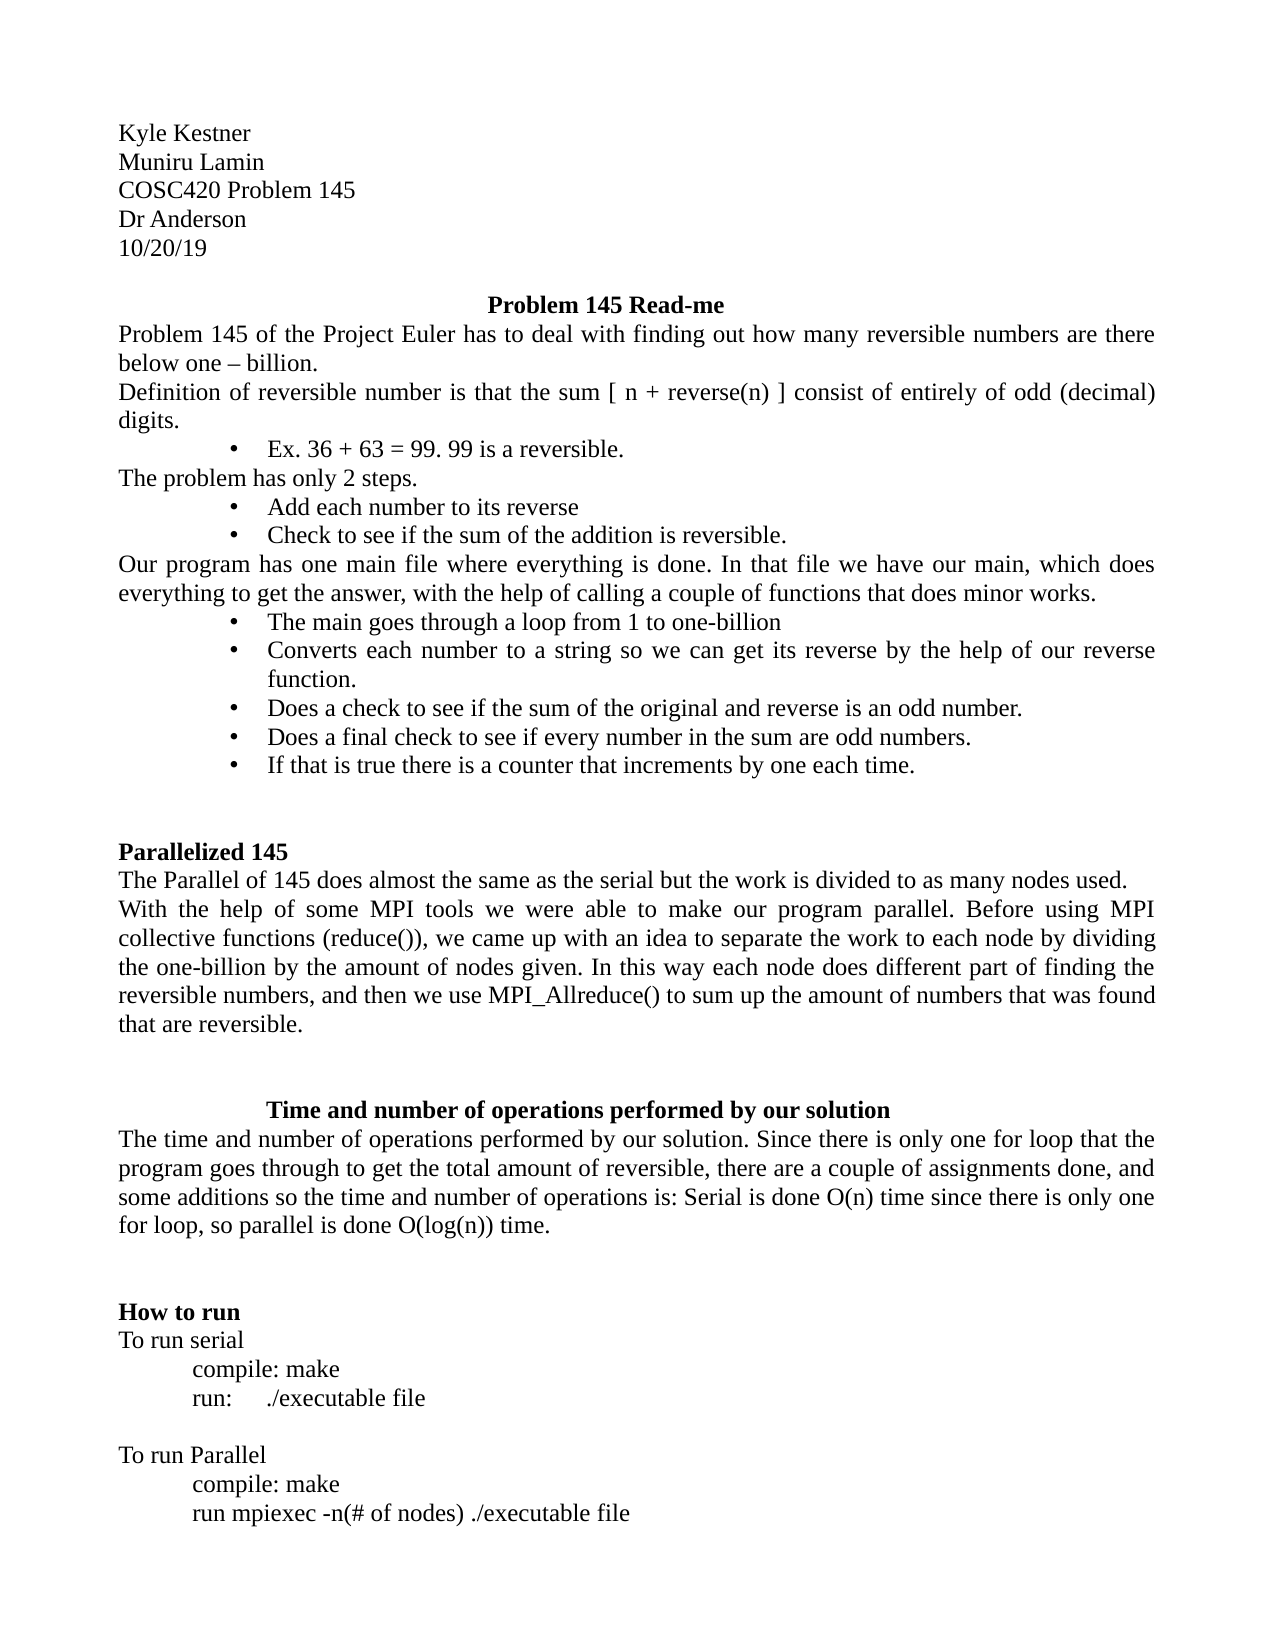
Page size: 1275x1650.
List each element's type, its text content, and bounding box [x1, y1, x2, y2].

text Problem 145 of the Project Euler has to deal with finding out how many reversible numbers are there below one – billion. [118, 319, 1157, 377]
list Does a check to see if the sum of the original and reverse is an odd number. [229, 693, 1157, 722]
text Dr Anderson [118, 204, 1157, 233]
text Kyle Kestner [118, 118, 1157, 147]
text To run Parallel [118, 1441, 1157, 1469]
text Problem 145 Read-me [118, 291, 1157, 319]
text COSC420 Problem 145 [118, 176, 1157, 204]
list Ex. 36 + 63 = 99. 99 is a reversible. [229, 434, 1157, 463]
list Converts each number to a string so we can get its reverse by the help of our reverse function. [229, 636, 1157, 693]
text The Parallel of 145 does almost the same as the serial but the work is divided to as many nodes used. [118, 866, 1157, 894]
text compile: make [118, 1469, 1157, 1498]
text Definition of reversible number is that the sum [ n + reverse(n) ] consist of entirely of odd (decimal) digits. [118, 377, 1157, 434]
text Parallelized 145 [118, 837, 1157, 866]
text The problem has only 2 steps. [118, 463, 1157, 492]
list Does a final check to see if every number in the sum are odd numbers. [229, 722, 1157, 751]
list If that is true there is a counter that increments by one each time. [229, 751, 1157, 779]
text 10/20/19 [118, 233, 1157, 262]
text With the help of some MPI tools we were able to make our program parallel. Before using MPI collective functions (reduce()), we came up with an idea to separate the work to each node by dividing the one-billion by the amount of nodes given. In this way each node does different part of finding the reversible numbers, and then we use MPI_Allreduce() to sum up the amount of numbers that was found that are reversible. [118, 894, 1157, 1038]
text Time and number of operations performed by our solution [118, 1096, 1157, 1124]
text To run serial [118, 1326, 1157, 1354]
text run: ./executable file [118, 1383, 1157, 1412]
text The time and number of operations performed by our solution. Since there is only one for loop that the program goes through to get the total amount of reversible, there are a couple of assignments done, and some additions so the time and number of operations is: Serial is done O(n) time since there is only one for loop, so parallel is done O(log(n)) time. [118, 1124, 1157, 1239]
text Our program has one main file where everything is done. In that file we have our main, which does everything to get the answer, with the help of calling a couple of functions that does minor works. [118, 549, 1157, 607]
text How to run [118, 1297, 1157, 1326]
list Check to see if the sum of the addition is reversible. [229, 521, 1157, 549]
text compile: make [118, 1354, 1157, 1383]
list Add each number to its reverse [229, 492, 1157, 521]
list The main goes through a loop from 1 to one-billion [229, 607, 1157, 636]
text run mpiexec -n(# of nodes) ./executable file [118, 1498, 1157, 1527]
text Muniru Lamin [118, 147, 1157, 176]
